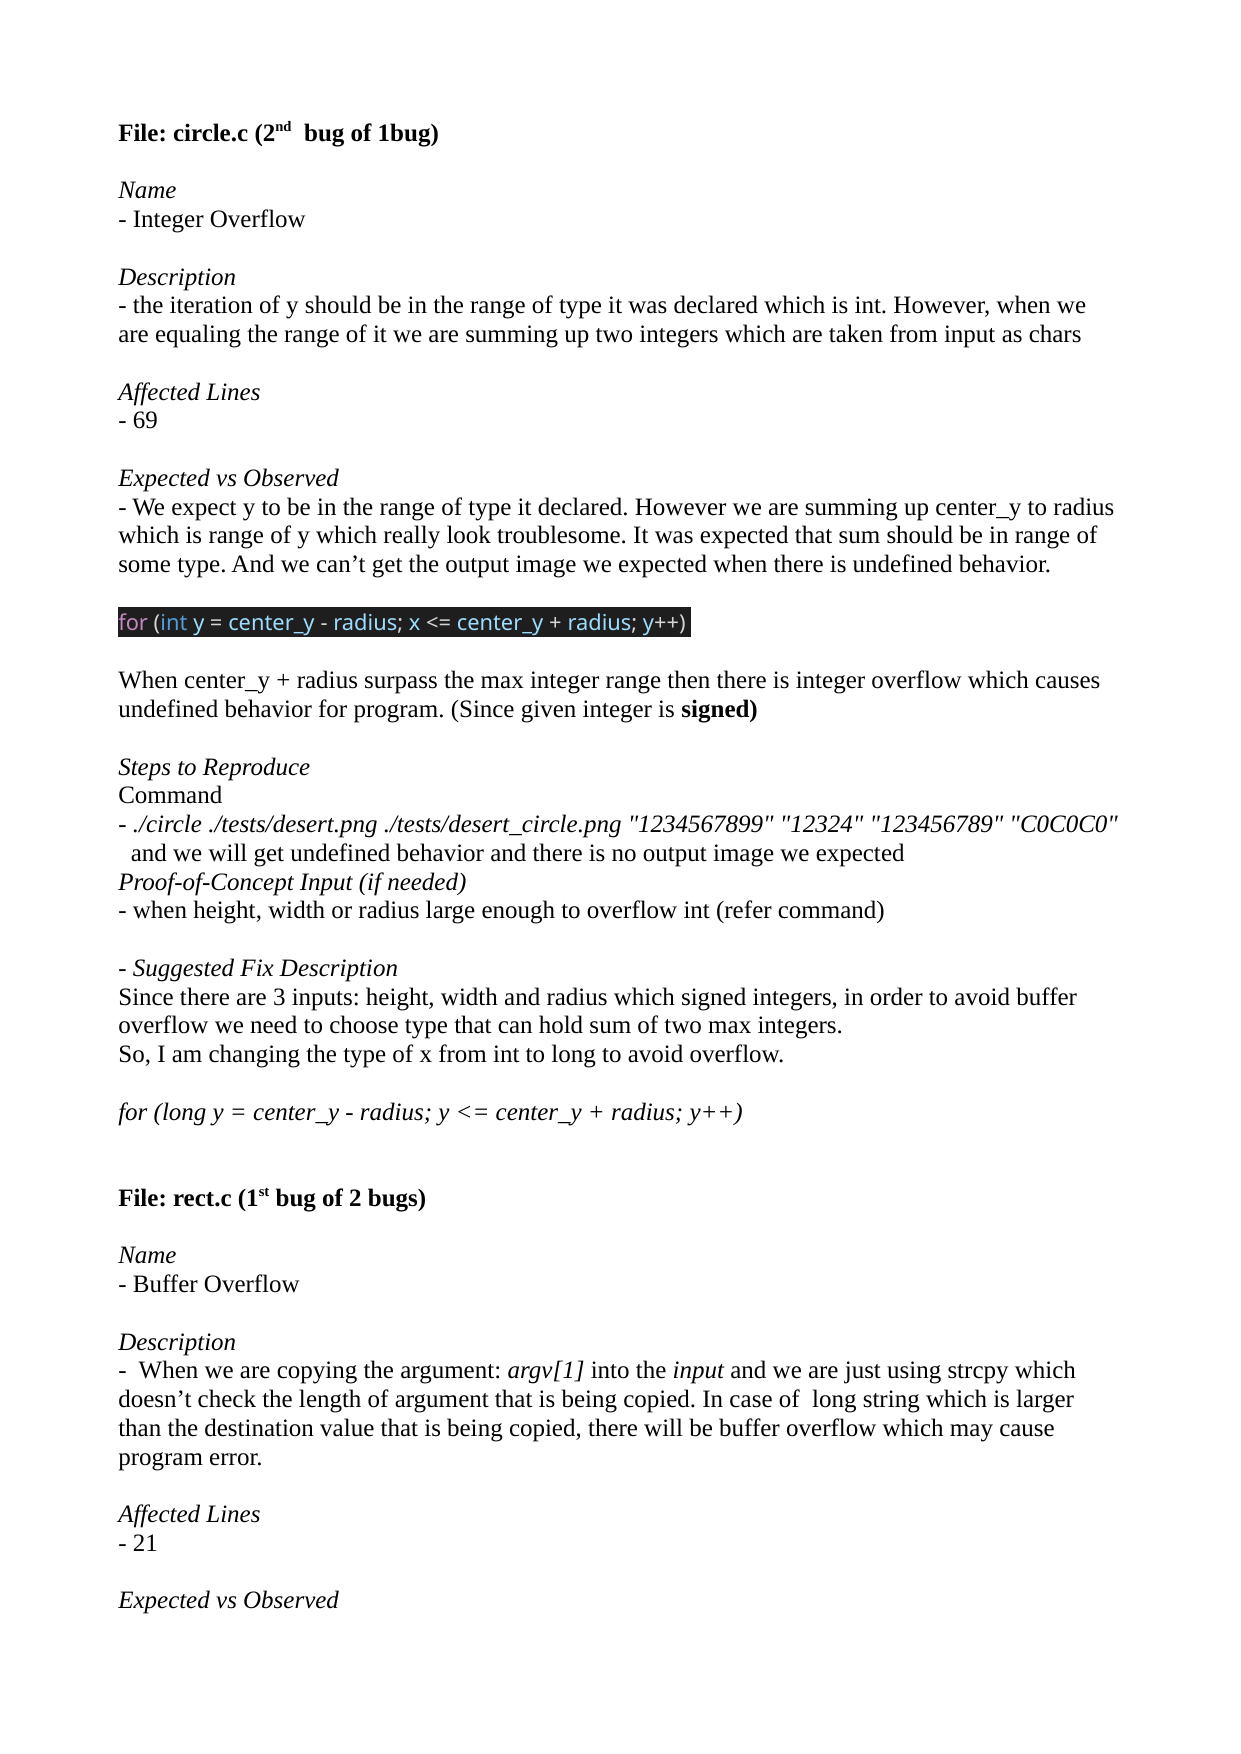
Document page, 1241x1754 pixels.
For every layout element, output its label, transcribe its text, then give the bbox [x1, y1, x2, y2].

text Name [118, 1240, 1122, 1269]
text - Suggested Fix Description [118, 953, 1122, 982]
text - the iteration of y should be in the range of type it was declared which is int. However, when we are equaling the range of it we are summing up two integers which are taken from input as chars [118, 291, 1122, 348]
text Steps to Reproduce [118, 752, 1122, 780]
text Proof-of-Concept Input (if needed) [118, 867, 1122, 895]
text - When we are copying the argument: argv[1] into the input and we are just using strcpy which doesn’t check the length of argument that is being copied. In case of long string which is larger than the destination value that is being copied, there will be buffer overflow which may cause program error. [118, 1355, 1122, 1470]
text - We expect y to be in the range of type it declared. However we are summing up center_y to radius which is range of y which really look troublesome. It was expected that sum should be in range of some type. And we can’t get the output image we expected when there is undefined behavior. [118, 492, 1122, 578]
text File: rect.c (1st bug of 2 bugs) [118, 1183, 1122, 1212]
text for (long y = center_y - radius; y <= center_y + radius; y++) [118, 1097, 1122, 1125]
text Command [118, 780, 1122, 809]
text - 21 [118, 1528, 1122, 1557]
text File: circle.c (2nd bug of 1bug) [118, 118, 1122, 147]
text Expected vs Observed [118, 1585, 1122, 1614]
text When center_y + radius surpass the max integer range then there is integer overflow which causes undefined behavior for program. (Since given integer is signed) [118, 665, 1122, 723]
text - Integer Overflow [118, 204, 1122, 233]
text Description [118, 262, 1122, 291]
text Description [118, 1327, 1122, 1355]
text and we will get undefined behavior and there is no output image we expected [118, 838, 1122, 867]
text - Buffer Overflow [118, 1269, 1122, 1298]
text - 69 [118, 406, 1122, 434]
text - ./circle ./tests/desert.png ./tests/desert_circle.png "1234567899" "12324" "123456789" "C0C0C0" [118, 809, 1122, 838]
text So, I am changing the type of x from int to long to avoid overflow. [118, 1039, 1122, 1068]
text - when height, width or radius large enough to overflow int (refer command) [118, 895, 1122, 924]
text Since there are 3 inputs: height, width and radius which signed integers, in order to avoid buffer overflow we need to choose type that can hold sum of two max integers. [118, 982, 1122, 1039]
text Expected vs Observed [118, 463, 1122, 492]
text Name [118, 176, 1122, 204]
text Affected Lines [118, 1499, 1122, 1528]
text Affected Lines [118, 377, 1122, 406]
text for (int y = center_y - radius; x <= center_y + radius; y++) [118, 607, 1122, 637]
